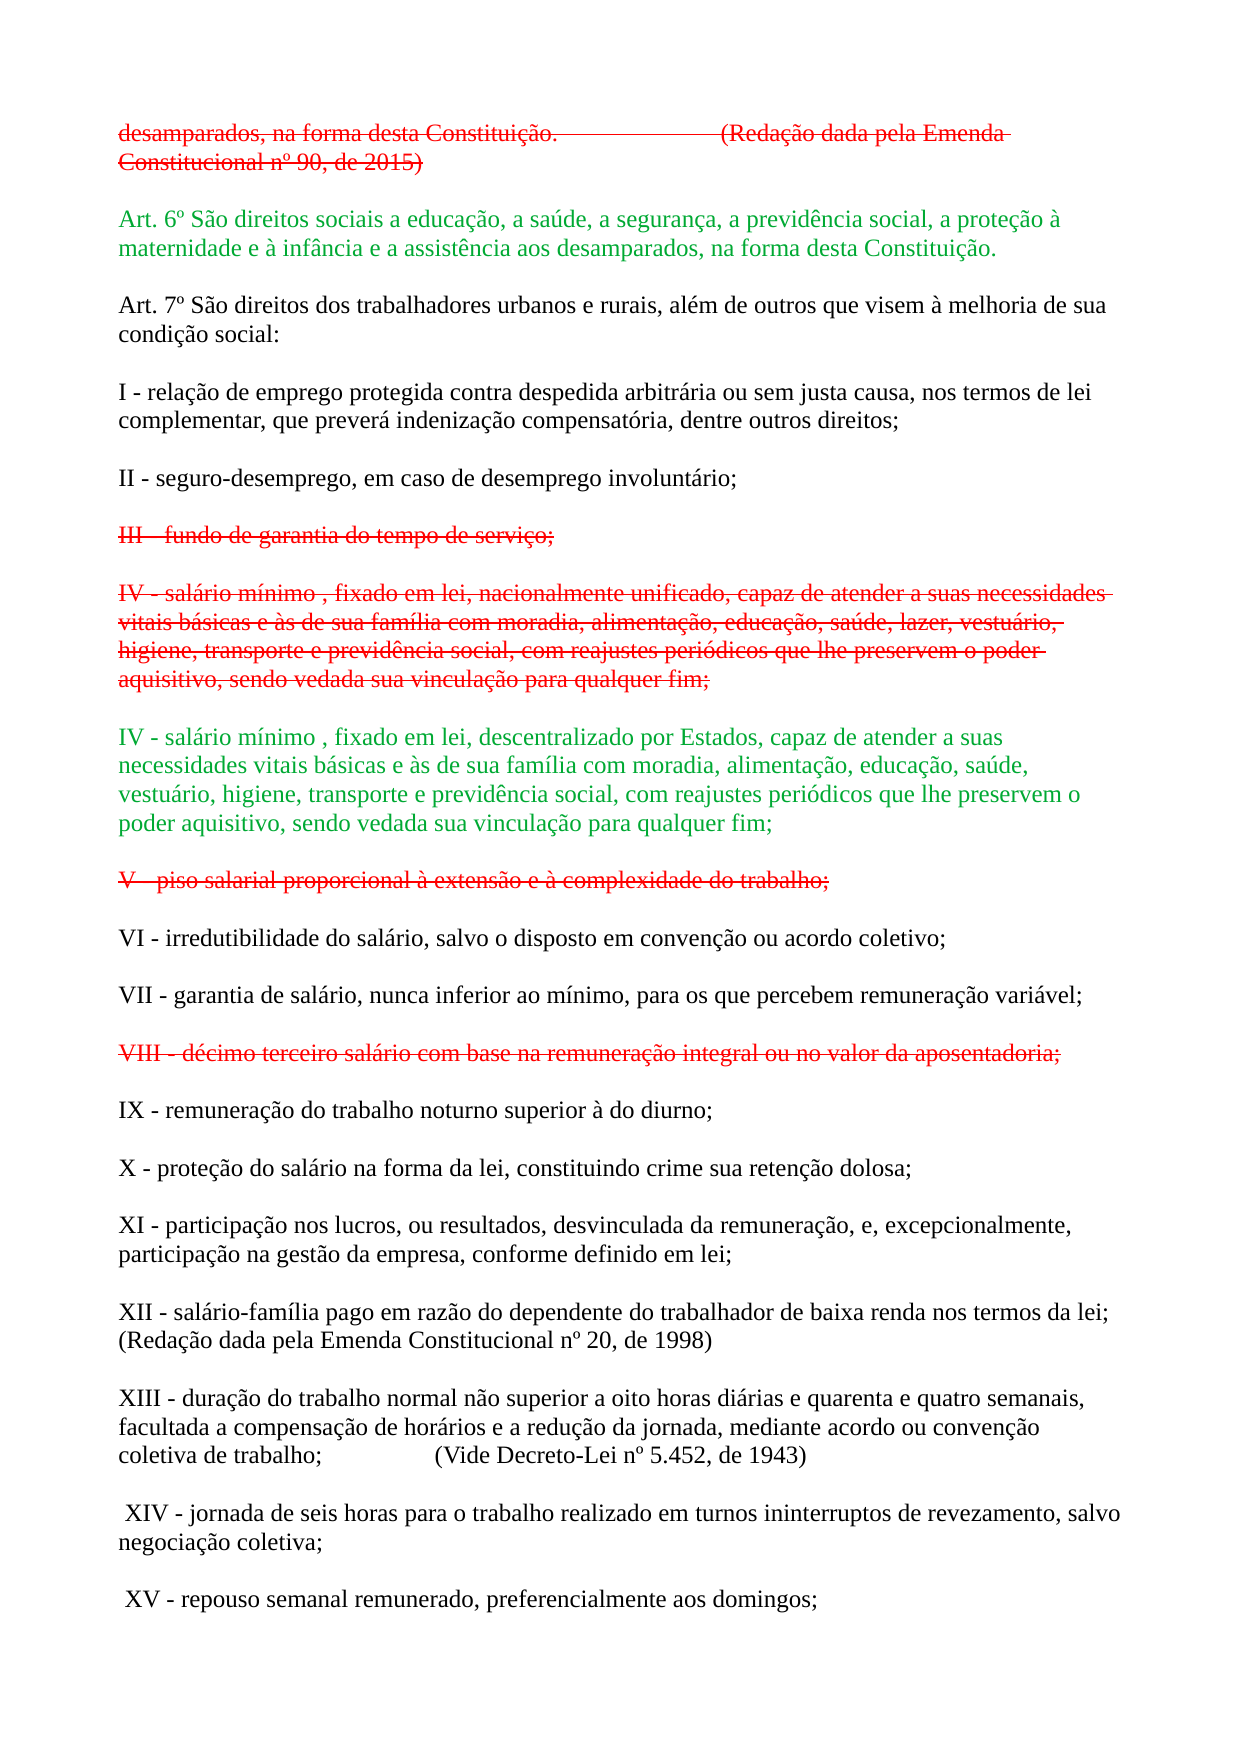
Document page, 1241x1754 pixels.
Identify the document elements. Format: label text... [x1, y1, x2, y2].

text IX - remuneração do trabalho noturno superior à do diurno; [118, 1096, 1122, 1124]
text XV - repouso semanal remunerado, preferencialmente aos domingos; [118, 1584, 1122, 1613]
text XI - participação nos lucros, ou resultados, desvinculada da remuneração, e, excepcionalmente, participação na gestão da empresa, conforme definido em lei; [118, 1211, 1122, 1268]
text III - fundo de garantia do tempo de serviço; [118, 521, 1122, 549]
text VII - garantia de salário, nunca inferior ao mínimo, para os que percebem remuneração variável; [118, 981, 1122, 1009]
text I - relação de emprego protegida contra despedida arbitrária ou sem justa causa, nos termos de lei complementar, que preverá indenização compensatória, dentre outros direitos; [118, 377, 1122, 434]
text X - proteção do salário na forma da lei, constituindo crime sua retenção dolosa; [118, 1153, 1122, 1182]
text XIV - jornada de seis horas para o trabalho realizado em turnos ininterruptos de revezamento, salvo negociação coletiva; [118, 1498, 1122, 1556]
text IV - salário mínimo , fixado em lei, nacionalmente unificado, capaz de atender a suas necessidades vitais básicas e às de sua família com moradia, alimentação, educação, saúde, lazer, vestuário, higiene, transporte e previdência social, com reajustes periódicos que lhe preservem o poder aquisitivo, sendo vedada sua vinculação para qualquer fim; [118, 578, 1122, 693]
text Art. 6º São direitos sociais a educação, a saúde, a segurança, a previdência social, a proteção à maternidade e à infância e a assistência aos desamparados, na forma desta Constituição. [118, 204, 1122, 262]
text XIII - duração do trabalho normal não superior a oito horas diárias e quarenta e quatro semanais, facultada a compensação de horários e a redução da jornada, mediante acordo ou convenção coletiva de trabalho; (Vide Decreto-Lei nº 5.452, de 1943) [118, 1383, 1122, 1469]
text II - seguro-desemprego, em caso de desemprego involuntário; [118, 463, 1122, 492]
text XII - salário-família pago em razão do dependente do trabalhador de baixa renda nos termos da lei; (Redação dada pela Emenda Constitucional nº 20, de 1998) [118, 1297, 1122, 1354]
text VI - irredutibilidade do salário, salvo o disposto em convenção ou acordo coletivo; [118, 923, 1122, 952]
text desamparados, na forma desta Constituição. (Redação dada pela Emenda Constitucional nº 90, de 2015) [118, 118, 1122, 176]
text Art. 7º São direitos dos trabalhadores urbanos e rurais, além de outros que visem à melhoria de sua condição social: [118, 291, 1122, 348]
text IV - salário mínimo , fixado em lei, descentralizado por Estados, capaz de atender a suas necessidades vitais básicas e às de sua família com moradia, alimentação, educação, saúde, vestuário, higiene, transporte e previdência social, com reajustes periódicos que lhe preservem o poder aquisitivo, sendo vedada sua vinculação para qualquer fim; [118, 722, 1122, 837]
text VIII - décimo terceiro salário com base na remuneração integral ou no valor da aposentadoria; [118, 1038, 1122, 1067]
text V - piso salarial proporcional à extensão e à complexidade do trabalho; [118, 866, 1122, 894]
